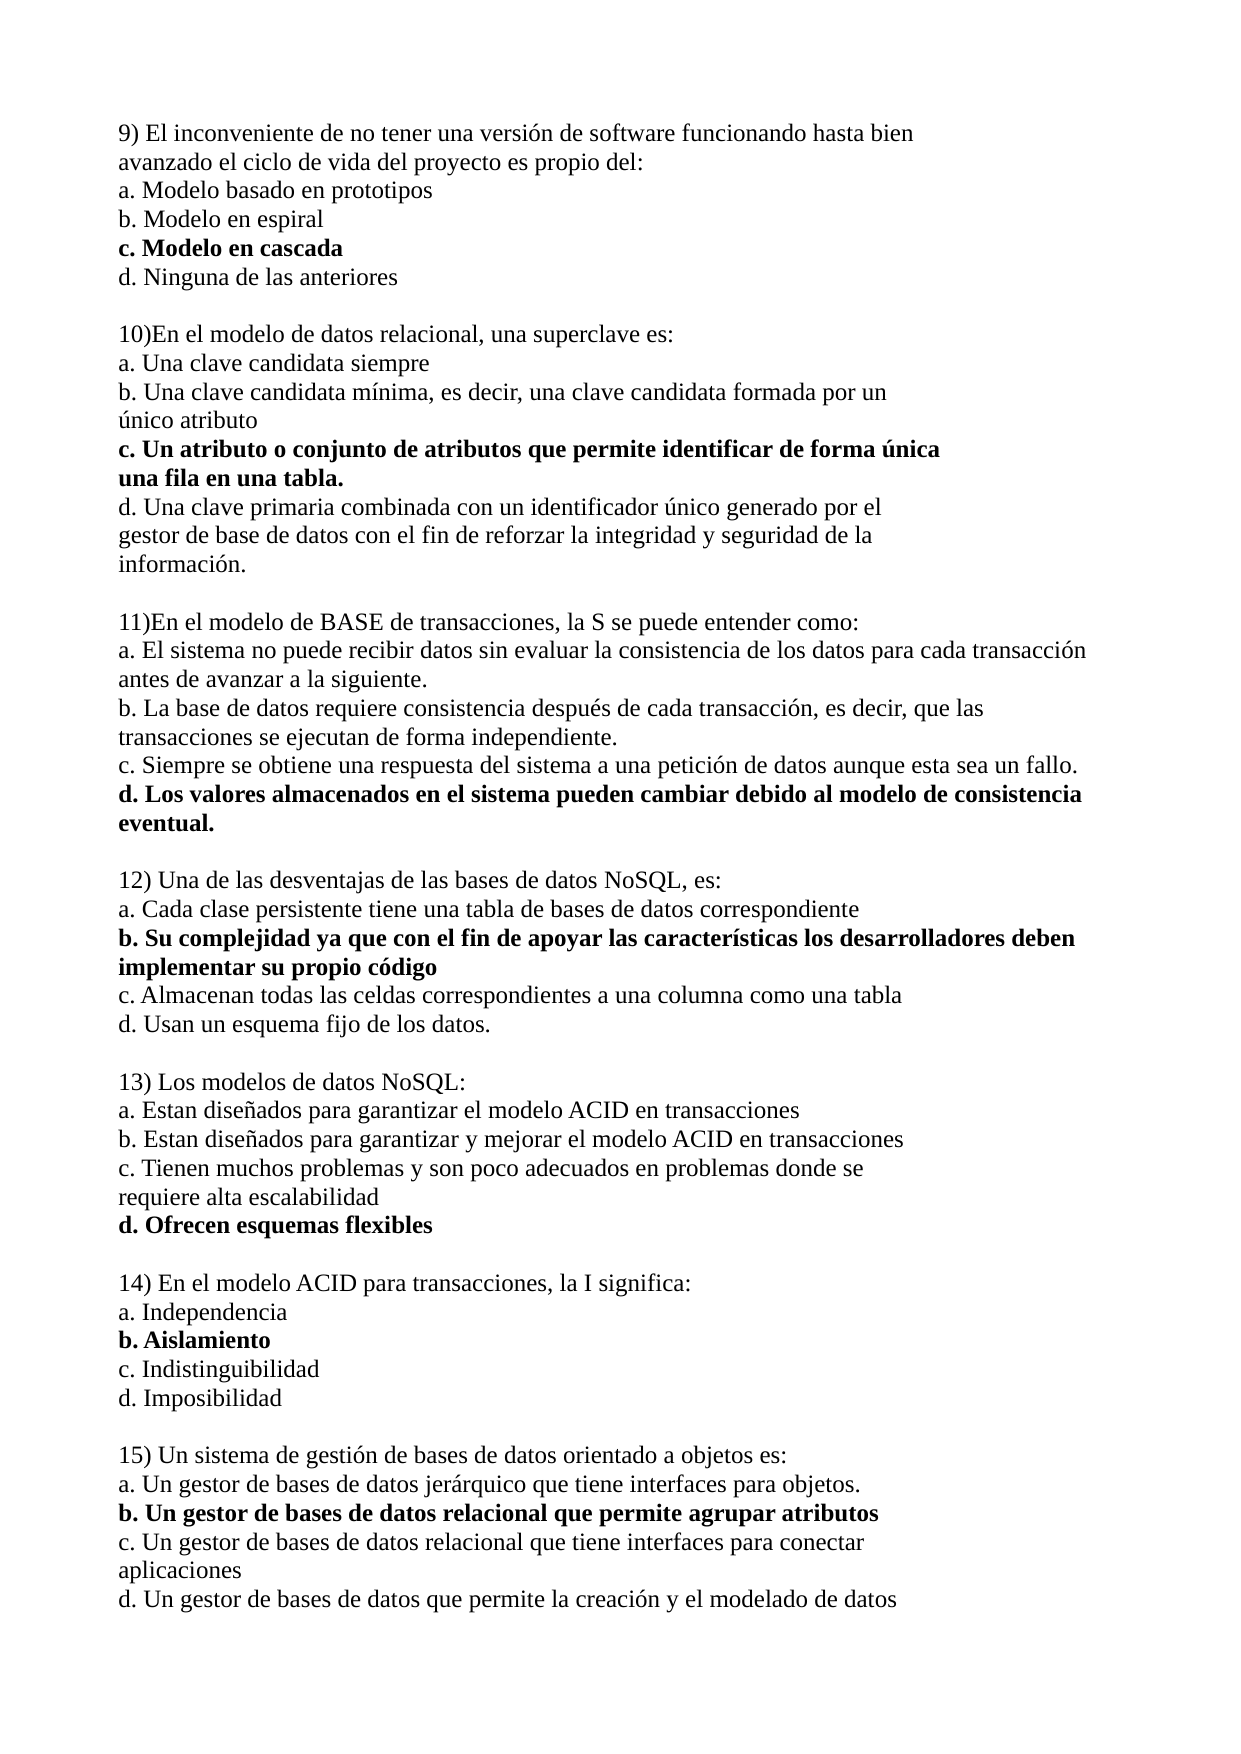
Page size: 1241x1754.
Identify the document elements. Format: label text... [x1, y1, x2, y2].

text b. La base de datos requiere consistencia después de cada transacción, es decir, que las transacciones se ejecutan de forma independiente. [118, 693, 1122, 751]
text a. Un gestor de bases de datos jerárquico que tiene interfaces para objetos. [118, 1469, 1122, 1498]
text b. Modelo en espiral [118, 204, 1122, 233]
text c. Almacenan todas las celdas correspondientes a una columna como una tabla [118, 981, 1122, 1009]
text b. Aislamiento [118, 1326, 1122, 1354]
text d. Imposibilidad [118, 1383, 1122, 1412]
text b. Estan diseñados para garantizar y mejorar el modelo ACID en transacciones [118, 1124, 1122, 1153]
text a. Estan diseñados para garantizar el modelo ACID en transacciones [118, 1096, 1122, 1124]
text 9) El inconveniente de no tener una versión de software funcionando hasta bien [118, 118, 1122, 147]
text d. Usan un esquema fijo de los datos. [118, 1009, 1122, 1038]
text a. Cada clase persistente tiene una tabla de bases de datos correspondiente [118, 894, 1122, 923]
text una fila en una tabla. [118, 463, 1122, 492]
text d. Un gestor de bases de datos que permite la creación y el modelado de datos [118, 1584, 1122, 1613]
text b. Su complejidad ya que con el fin de apoyar las características los desarrolladores deben implementar su propio código [118, 923, 1122, 981]
text 11)En el modelo de BASE de transacciones, la S se puede entender como: [118, 607, 1122, 636]
text 15) Un sistema de gestión de bases de datos orientado a objetos es: [118, 1441, 1122, 1469]
text 13) Los modelos de datos NoSQL: [118, 1067, 1122, 1096]
text a. El sistema no puede recibir datos sin evaluar la consistencia de los datos para cada transacción antes de avanzar a la siguiente. [118, 636, 1122, 693]
text c. Indistinguibilidad [118, 1354, 1122, 1383]
text b. Una clave candidata mínima, es decir, una clave candidata formada por un [118, 377, 1122, 406]
text d. Los valores almacenados en el sistema pueden cambiar debido al modelo de consistencia eventual. [118, 779, 1122, 837]
text c. Siempre se obtiene una respuesta del sistema a una petición de datos aunque esta sea un fallo. [118, 751, 1122, 779]
text requiere alta escalabilidad [118, 1182, 1122, 1211]
text c. Un gestor de bases de datos relacional que tiene interfaces para conectar [118, 1527, 1122, 1556]
text c. Un atributo o conjunto de atributos que permite identificar de forma única [118, 434, 1122, 463]
text información. [118, 549, 1122, 578]
text d. Ninguna de las anteriores [118, 262, 1122, 291]
text avanzado el ciclo de vida del proyecto es propio del: [118, 147, 1122, 176]
text b. Un gestor de bases de datos relacional que permite agrupar atributos [118, 1498, 1122, 1527]
text 12) Una de las desventajas de las bases de datos NoSQL, es: [118, 866, 1122, 894]
text único atributo [118, 406, 1122, 434]
text a. Modelo basado en prototipos [118, 176, 1122, 204]
text d. Ofrecen esquemas flexibles [118, 1211, 1122, 1239]
text c. Tienen muchos problemas y son poco adecuados en problemas donde se [118, 1153, 1122, 1182]
text 14) En el modelo ACID para transacciones, la I significa: [118, 1268, 1122, 1297]
text a. Independencia [118, 1297, 1122, 1326]
text d. Una clave primaria combinada con un identificador único generado por el [118, 492, 1122, 521]
text 10)En el modelo de datos relacional, una superclave es: [118, 319, 1122, 348]
text gestor de base de datos con el fin de reforzar la integridad y seguridad de la [118, 521, 1122, 549]
text c. Modelo en cascada [118, 233, 1122, 262]
text a. Una clave candidata siempre [118, 348, 1122, 377]
text aplicaciones [118, 1556, 1122, 1584]
